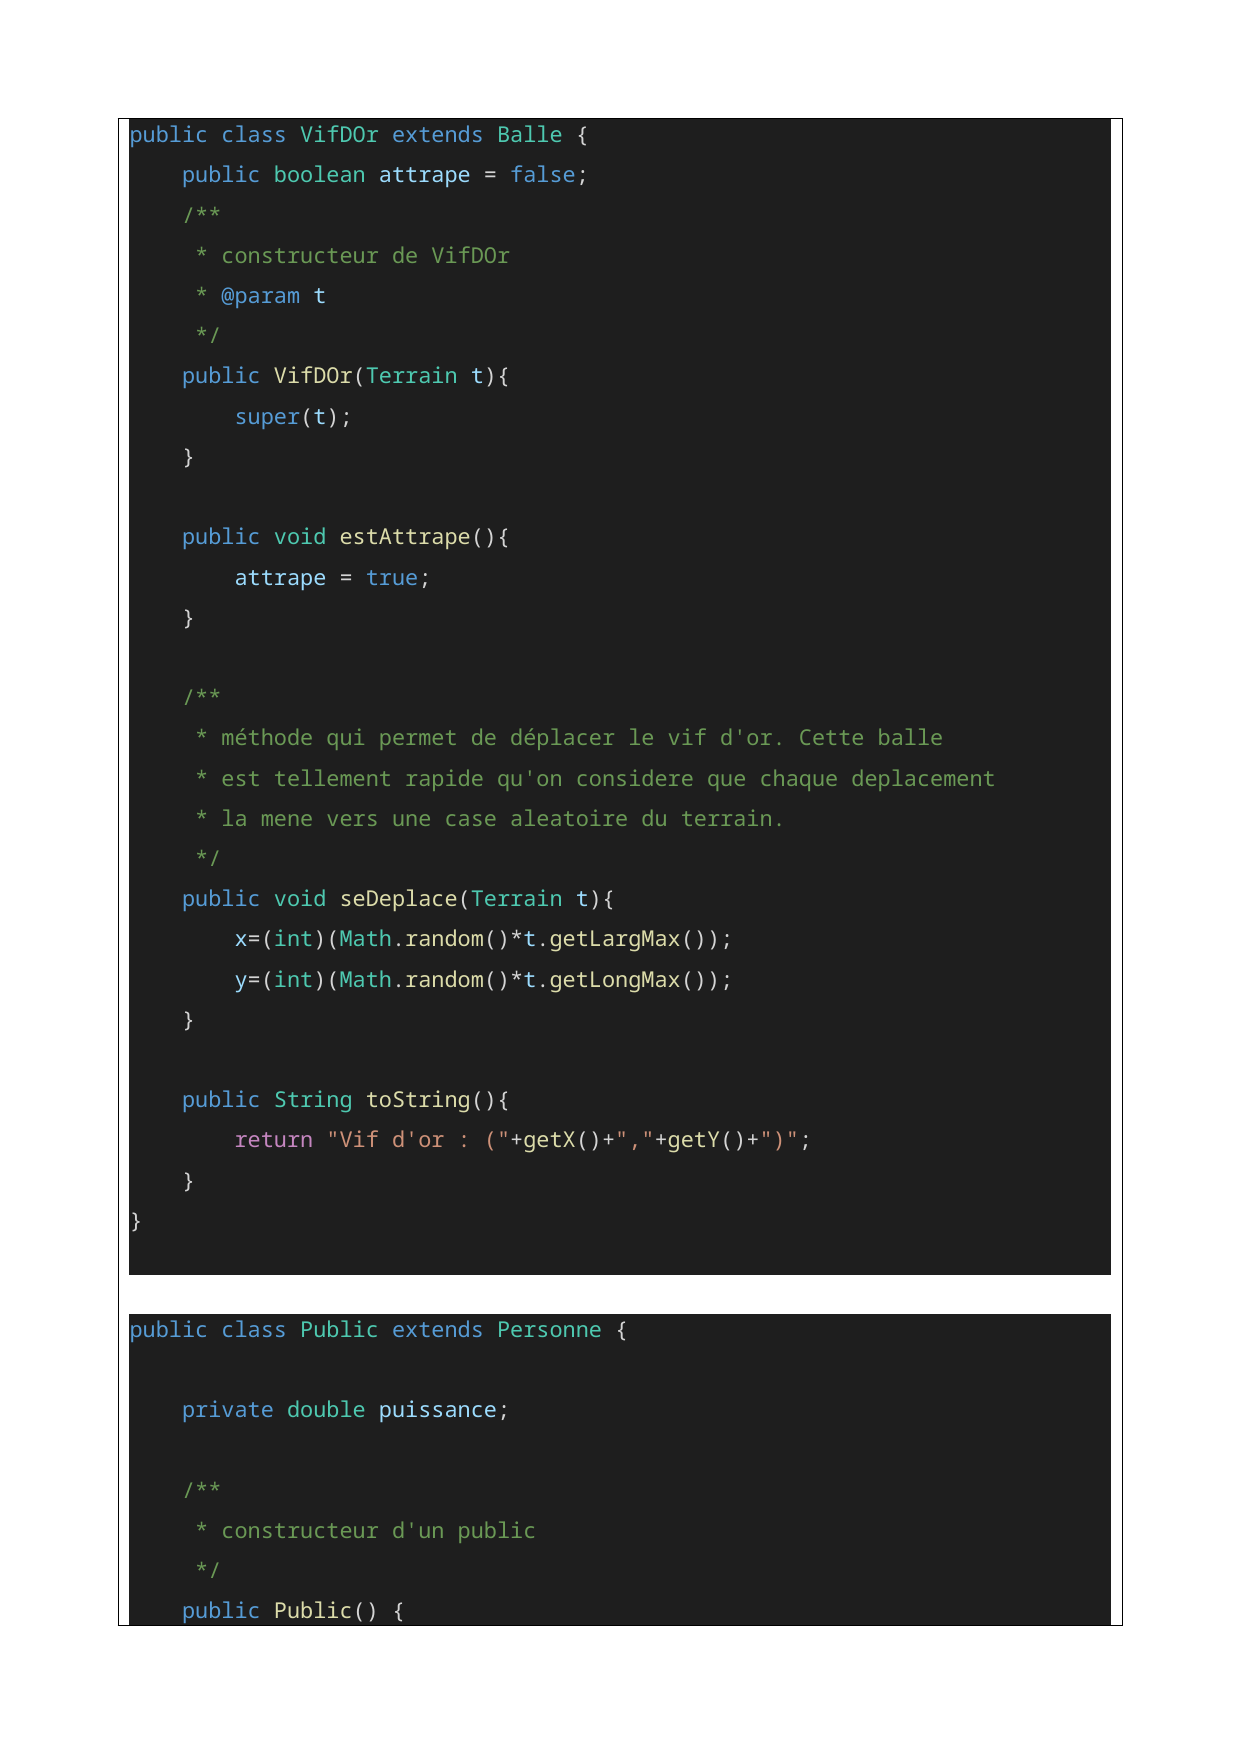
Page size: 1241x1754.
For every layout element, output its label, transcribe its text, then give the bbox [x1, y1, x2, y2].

table_header Copier / coller vos classes et interfaces à partir d'ici : Exceptions : package Exceptions; public class JoueurBlesseException extends Exception { public JoueurBlesseException(String message){ super(message); } } package Exceptions; public class MagieInterditeException extends Exception { public MagieInterditeException(String message){ super(message); } } public interface SurTerrain { public void seDeplace(int xnew,int ynew); public String toString(); } import Exceptions.JoueurBlesseException; import Exceptions.MagieInterditeException; /** * contient une methode ensorcele car le public peut aussi agir * sur le match. comme professeur rogue, par exemple! */ public abstract class Personne { /** * * @param j Pour simplifier notre programme, ensorceler un joueur signifie que * ce joueur perd d'un coup une certaine quantite degats d'energie. * @throws MagieInterditeException * @throws JoueurBlesseException */ public void ensorceleJoueur(Joueur j, int degats) throws MagieInterditeException, JoueurBlesseException { j.energie -= degats; j.perteEnergie(degats); } } import Exceptions.JoueurBlesseException; import Exceptions.MagieInterditeException; /** * un joueur a une jauge d'energie qui se vide si il est ensorcelé ou si il se * blesse a cause d'un cognard. Si la jauge est vide alors le joueur sort du * terrain. */ public abstract class Joueur extends Personne implements SurTerrain { protected String nom; protected int energie; protected final int energieMax = 10; protected int x; protected int y; protected Joueur(String nom){ this.nom = nom; energie = energieMax; } /** * * @param a * @param b * @return la distance entre le joueur et l'élèment en position (a,b) */ public double distanceTo(int a, int b){ return Math.sqrt((a - x)*(a - x) + (b - y)*(b - y)); } /** * place le joueur sur le terrain en fonction de son * role dans l'equipe et de sa proximite avec une balle */ public void seDeplace(int x, int y){ this.x = x; this.y = y; } /** * @param adverse * @return le joueur adverse le plus proche du joueur courant */ public Joueur plusProche(Equipe adverse){ Joueur j = adverse.compo.get(0); double distanceMin = distanceTo(j.getX(),j.getY()); for(Joueur a: adverse.compo){ if(distanceMin>distanceTo(a.getX(),a.getY())){ distanceMin= distanceTo(a.getX(),a.getY()); j=a; } } return j; } /** * @return x */ public int getX(){ return x; } /** * * @return y */ public int getY(){ return y; } /** * nom du joueur et sa position */ public String toString(){ return nom+" : ("+getX()+","+getY()+")"; } /** * enlève une quantite degats d'energie au joueurs blesse. */ public void perteEnergie(int degats) throws JoueurBlesseException { if (degats>=energieMax-energie){ throw new JoueurBlesseException("Le joueur n'a plus d'energie."); } else { energie -= degats; } } /** * ajoute un niveau d'énergie */ public void ajoutEnergie(int soins){ if(energie<energieMax){ energie+=soins; } } /** * * @return nom */ public String getNom(){ return nom; } /** * @param j * @param degats * @throws JoueurBlesseException */ public void ensorceleJoueur(Joueur j, int degats) throws MagieInterditeException, JoueurBlesseException { super.ensorceleJoueur(j, degats); int proba = (int)(Math.random()*2+1); if (proba == 1){ //1 chance sur 2 de se faire prendre throw new MagieInterditeException("Le joueur "+nom+" a triche ! 10 points sont attribues a l'equipe du joueur "+j.getNom()); } } } /** Joueurs qui se passent le souafle pour tenter de marquer des buts dans l'un des trois cercles d'or. 3 par équipe. */ public class Poursuiveur extends Joueur { private boolean tientSouafle; /** * constructeur de Poursuiveur * @param nom */ public Poursuiveur(String nom){ super(nom); tientSouafle = false; } /** * * le joueur courant realise une passe, ce qui signifie que le souafle peut etre * de nouveau attrape par n'importe qui. */ public void passe(Souafle s, Terrain t){ tientSouafle = false; System.out.println(nom+" a passe le souafle !"); s.seDeplace(t); } /** * appelee quand un poursuiveur attrape un souafle * @param s */ public void attrapeSouafle(Souafle s){ tientSouafle = true; s.seDeplace(x, y); } /** * @return true si le poursuiveur a le souafle entre les mains, * false sinon. */ public boolean possedeSouafle(){ return tientSouafle; } /** * affiche le but marque si le gardien adverse n'a pas reussi a l'arreter. * @param arrete,e */ public boolean tirAuBut(boolean arrete, Equipe e){ tientSouafle = false; if(!arrete){ System.out.println("BUT du joueur "+getNom()+" !!!"); e.comptePoints(10); return true; } else { System.out.println("Dommage ! Le poursuiveur "+nom+" a echoue en tentant de marquer !"); return false; } } } /**Joueur protégeant les trois cercles d'or pour empêcher les poursuiveurs adverses de marquer des buts. 1 seul par équipe. */ public class Gardien extends Joueur{ /** * Constructeur de Gardien */ public Gardien(String nom){ super(nom); } /** * @param a,b * @return la distance entre le joueur et l'element de coordonnees a et b */ public double distanceTo(int a, int b){ return Math.sqrt((a - x)*(a - x) + (b - y)*(b - y)); } /** * méthode qui decrit la reussite du gardien lors d'un * tir au but. Si il reussit a arreter le souafle, on return * true, sinon false. */ public boolean defense(){ int alea = (int)(Math.random()*100); if (alea < 50){ return true; } else { return false; } } } public class Attrapeur extends Joueur{ /** * constructeur d'attrapeur */ public Attrapeur(String nom){ super(nom); } /** * méthode qui permet de tester si l'attrapeur arrive à attraper le vif d'or * @param a equipe dont fait partie l'attrapeur */ public boolean attrape(Equipe a){ int proba = (int)(Math.random()*100 + 1); System.out.println(nom+" est tres proche du vif d'or ! Il semble tenter de l'attraper..!"); if(proba <= 20){ a.comptePoints(150); System.out.println(nom+" a attrape le vif d'or !"); return true; } else{ System.out.println("Le vif d'or est trop vif, dommage, il va retenter sa chance !"); return false; } } } public abstract class Balle implements SurTerrain { protected int x; protected int y; /** * Constructeur de Balle */ protected Balle(Terrain t) { x = (int)(Math.random()*t.getLargMax()); y = (int)(Math.random()*t.getLongMax()); } /** * place la balle sur le terrain en fonction de son type */ public void seDeplace(int x, int y){ this.x=x; this.y=y; } /** * @return x */ public int getX(){ return x; } /** * * @return y */ public int getY(){ return y; } public abstract String toString(); } public class Souafle extends Balle{ /** * constructeur de souafle */ public Souafle(Terrain t){ super(t); } /** * gere le deplacement du souafle lorsqu'il est dans les mains de quelqu'un */ public void seDeplace(int x, int y){ this.x = x; this.y = y; } /** * gere le deplacement du souafle lorsqu'il est passe * @param t */ public void seDeplace(Terrain t){ x=(int)(Math.random()*t.getLargMax()); y=(int)(Math.random()*t.getLongMax()); } /** * affiche le type de la balle et sa position */ public String toString(){ return "Souafle : ("+getX()+","+getY()+")"; } } public class VifDOr extends Balle { public boolean attrape = false; /** * constructeur de VifDOr * @param t */ public VifDOr(Terrain t){ super(t); } public void estAttrape(){ attrape = true; } /** * méthode qui permet de déplacer le vif d'or. Cette balle * est tellement rapide qu'on considere que chaque deplacement * la mene vers une case aleatoire du terrain. */ public void seDeplace(Terrain t){ x=(int)(Math.random()*t.getLargMax()); y=(int)(Math.random()*t.getLongMax()); } public String toString(){ return "Vif d'or : ("+getX()+","+getY()+")"; } } public class Public extends Personne { private double puissance; /** * constructeur d'un public */ public Public() { puissance = 75; } /** * méthode qui permet au spectateur d'encourager son équipe passée en argument * un encouragement assez fort remonte le moral (et donc l'energie) de son * equipe ! * * @param a */ public void encourager(Equipe a) { int proba = (int)(Math.random() * 100); if (proba > puissance) { System.out.println("Le public est endiable ! Youhou ! Allez "+a.nom+ " !!!!"); for (Joueur j : a.compo){ j.ajoutEnergie(1); } } } } import java.util.ArrayList; /** * classe representant une equipe. Les equipes correspondent * aux maisons de Poudlard auxquelles appartiennent les joueurs. * Chaque equipe est composee de sept joueurs. */ public class Equipe { private int nbJoueursMax = 5; public String nom; public ArrayList<Joueur> compo; private int nbPoints; /** * constructeur d'equipe * @param nom * @param compo */ public Equipe(String nom, ArrayList<Joueur> compo){ this.nom = nom; this.compo = compo; nbPoints = 0; } /** * ajoute les points gagnes a l'equipe * @param newPoints */ public void comptePoints(int newPoints){ //ex: but d'un souafle donne 10pts, vif d'or rapporte 150pts nbPoints += newPoints; } /** * accesseur du nombre de points * @return */ public int getPoints(){ return nbPoints; } /** * decrit la composition de l'equipe */ public String toString(){ String nomsJoueurs = ""; for (int i=0;i<nbJoueursMax-1;i++){ nomsJoueurs += compo.get(i).nom + ","; } nomsJoueurs += compo.get(nbJoueursMax-1).nom; return "Equipe "+nom+" : "+nomsJoueurs; } } import java.util.ArrayList; public class Match { private static int nbParties = 0; private Equipe team1, team2; private Souafle s; private VifDOr vo; private int lignesTerrain, colonnesTerrain; /** * constructeur de Match, initialise les positions des joueurs et des balles * @param team1 * @param team2 * @param s * @param vo * @param lignesTerrain * @param colonnesTerrain */ public Match(Equipe team1, Equipe team2, Souafle s, VifDOr vo, int lignesTerrain, int colonnesTerrain){ nbParties++; this.team1 = team1; this.team2 = team2; this.s = s; this.vo = vo; this.lignesTerrain = lignesTerrain; this.colonnesTerrain = colonnesTerrain; //initialisation des positions des joueurs: for (Joueur j : team1.compo){ if (j instanceof Gardien){ j.seDeplace((int)(lignesTerrain/2),3); } else { j.seDeplace((int)(Math.random()*lignesTerrain), (int)(Math.random()*(colonnesTerrain/2-5)+5)); } } for (Joueur j : team2.compo){ if (j instanceof Gardien){ j.seDeplace((int)(lignesTerrain/2),colonnesTerrain-4); } else { j.seDeplace((int)(Math.random()*lignesTerrain), (int)(Math.random()*(colonnesTerrain/2-5)+colonnesTerrain/2)); } } //au signal, les balles sont lancees au niveau de la ligne mediane du terrain. s.seDeplace((int)(lignesTerrain/2),(int)(colonnesTerrain/2)); vo.seDeplace((int)(lignesTerrain/2),(int)(colonnesTerrain/2)); } /** * constructeur de clone d'un match, pour ne pas avoir a reconstituer les equipes */ public Match clone(){ return new Match(team1,team2,s,vo,lignesTerrain,colonnesTerrain); } /** * affichage du debut d'un match */ public void annonceMatch(){ System.out.println("Match no "+nbParties+" :"); System.out.println(team1.nom+" vs "+team2.nom+"\n"); System.out.println(team1.toString()+"\n"+team2.toString()+"\n"); System.out.println("A vos marques... Prets... BROOMS UP !"); } /** * deplace chaque element deplacable (qui implements surTerrain) * @param vo * @param s * @param t */ public void bougerTousElements(VifDOr vo, Souafle s, Terrain t){ ArrayList<SurTerrain> elements = new ArrayList<SurTerrain>(); elements.addAll(team1.compo); elements.addAll(team2.compo); elements.add(vo); elements.add(s); for (Object o : elements){ if (o instanceof VifDOr){ ((VifDOr) o).seDeplace(t); } if (o instanceof Attrapeur){ Equipe eqGagnante; if (team1.compo.contains(o)){ eqGagnante = team1; } else { eqGagnante = team2; } if (((Attrapeur) o).distanceTo(vo.getX(), vo.getY()) <= 5){ if (((Attrapeur) o).attrape(eqGagnante)){ vo.estAttrape(); break; } } } if (o instanceof Poursuiveur){ if (((Poursuiveur) o).possedeSouafle()){ int alea = (int)(Math.random()*2); if (alea == 0){ //le joueur choisit une fois sur 2 de garder le souafle ((Poursuiveur) o).passe(s,t); } } else { ((Poursuiveur) o).seDeplace(s.getX(),s.getY()); ((Poursuiveur) o).attrapeSouafle(s); } } } } /** pour les poursuiveurs de chaque equipe, on regarde lequel * possede le souafle et si il est assez proche d'un but ennemi * pour tirer */ public void but(Terrain t){ ArrayList<Poursuiveur> listChaser1 = new ArrayList<Poursuiveur>(); Gardien gard1 = (Gardien) team1.compo.get(4); for (Joueur j1 : team1.compo){ if (j1 instanceof Poursuiveur){ listChaser1.add((Poursuiveur) j1); } } ArrayList<Poursuiveur> listChaser2 = new ArrayList<Poursuiveur>(); Gardien gard2 = (Gardien) team2.compo.get(4); for (Joueur j2 : team2.compo){ if (j2 instanceof Poursuiveur){ listChaser2.add((Poursuiveur) j2); } } for (Poursuiveur p : listChaser1){ if (p.distanceTo(lignesTerrain/2, colonnesTerrain-1) <= 10 && p.possedeSouafle()){ p.tirAuBut(gard2.defense(), team1); break; } } for (Poursuiveur p : listChaser2){ if (p.distanceTo(lignesTerrain/2, 0) <= 10 && p.possedeSouafle()){ p.tirAuBut(gard1.defense(), team2); break; } } } /** * affiche les scores des deux equipes et determine le gagnant */ public void score(){ System.out.println("Resultat du match :\n"); System.out.println("Equipe "+team1.nom+" : "+team1.getPoints()+" points\n"); System.out.println("Equipe "+team2.nom+" : "+team2.getPoints()+" points\n"); if (team1.getPoints()>team2.getPoints()){ System.out.println(team1.nom+" l'emporte !"); } else { System.out.println(team2.nom+" l'emporte !"); } } } import java.util.ArrayList; public class Terrain { private final int longMax; private final int largMax; private String[][] terr; private static final Terrain instance = new Terrain(); /** * pour simplifier l'affichage et etre sur que le terrain * rentre dans la console, on fixe les dimensions a * 75x25 (Le saviez-vous ? a l'origine, un terrain de quidditch est de * dimensions environ 152x55) */ private Terrain() { largMax = 15; longMax = 70; terr = new String[largMax][longMax]; } /** * @return longMax */ public int getLongMax(){ return longMax; } /** * * @return largMax */ public int getLargMax(){ return largMax; } /** * * @return l'instance de terrain, qui est notre singleton */ public static Terrain getInstance(){ return instance; } /** * initialisation des cases du terrain a " " : le terrain est * vide. */ public void initTerrain(){ for (int j=0;j<largMax;j++){ for (int i=0;i<longMax;i++){ terr[j][i] = " "; } } //on place les buts : terr[largMax/3][0] = "O"; terr[largMax/3][longMax-1] = "O"; terr[(int)largMax/2][0] = "O"; terr[(int)largMax/2][longMax-1] = "O"; terr[2*largMax/3-1][0] = "O"; terr[2*largMax/3-1][longMax-1] = "O"; } /** * place les joueurs, et les balles sur le terrain. * @param equipe1 * @param equipe2 * @param vo * @param s */ public void placerSurTerrain(ArrayList<Joueur> equipe1, ArrayList<Joueur> equipe2, VifDOr vo, Souafle s){ for (Joueur j1 : equipe1){ terr[j1.getX()][j1.getY()] = "1"; } for (Joueur j2 : equipe2){ if (terr[j2.getX()][j2.getY()] == "1") { terr[j2.getX()][j2.getY()] = "3"; } else { terr[j2.getX()][j2.getY()] = "2"; } } terr[vo.getX()][vo.getY()] = "*"; terr[s.getX()][s.getY()] = "S"; //si un joueur l'a dans les mains, sa position est indiquee par S aussi. } /** * * affiche le terrain et la position des joueurs et des buts */ public void afficheTerrain(){ System.out.print("+"); System.out.print("-".repeat(longMax)); System.out.println("+"); for (int j=0;j<largMax;j++){ System.out.print("|"); for (int i=0;i<longMax;i++){ System.out.print(terr[j][i]); } System.out.println("|"); } System.out.print("+"); System.out.print("-".repeat(longMax)); System.out.println("+"); } } import java.util.ArrayList; import Exceptions.JoueurBlesseException; import Exceptions.MagieInterditeException; public class TestQuidditch { public static void main(String[]args) throws JoueurBlesseException, MagieInterditeException { Terrain t = Terrain.getInstance(); ArrayList<Joueur> grif = new ArrayList<Joueur>(); Joueur harry = new Attrapeur("Harry Potter"); Joueur ron = new Gardien("Ron Weasley"); grif.add(harry); grif.add(new Poursuiveur("Angelina Johnson")); grif.add(new Poursuiveur("Alicia Spinnet")); grif.add(new Poursuiveur("Katie Bell")); grif.add(ron); ArrayList<Joueur> serp = new ArrayList<Joueur>(); Joueur drago = new Attrapeur("Drago Malefoy"); serp.add(drago); serp.add(new Poursuiveur("Graham Montague")); serp.add(new Poursuiveur("Adrian Pucey")); serp.add(new Poursuiveur("Cassius Warrington")); serp.add(new Gardien("Miles Bletchley")); Equipe griffondor = new Equipe("Griffondor",grif); Equipe serpentard = new Equipe("Serpentard",serp); Souafle s = new Souafle(t); VifDOr vo = new VifDOr(t); Public spectateurs = new Public(); Match match = new Match(griffondor,serpentard,s,vo,t.getLargMax(),t.getLongMax()); match.annonceMatch(); t.initTerrain(); t.placerSurTerrain(grif, serp, vo, s); System.out.println(grif); System.out.println(serp); System.out.println(vo); System.out.println(s); t.afficheTerrain(); int i=0; while (!vo.attrape && i<10){ try { match.bougerTousElements(vo, s, t); match.but(t); double alea = Math.random()*50; if (alea <= 25){ drago.ensorceleJoueur(harry, 3); //il n'y a que malefoy qui soit assez mesquin pour tricher ! } if (alea <= 15){ spectateurs.ensorceleJoueur(ron,2); } } catch (MagieInterditeException e1) { System.out.println(e1.getMessage()); griffondor.comptePoints(10); } catch (JoueurBlesseException e2) { System.out.println(e2.getMessage()); } spectateurs.encourager(griffondor); spectateurs.encourager(serpentard); t.afficheTerrain(); i++; } match.score(); } } [119, 119, 1122, 1625]
